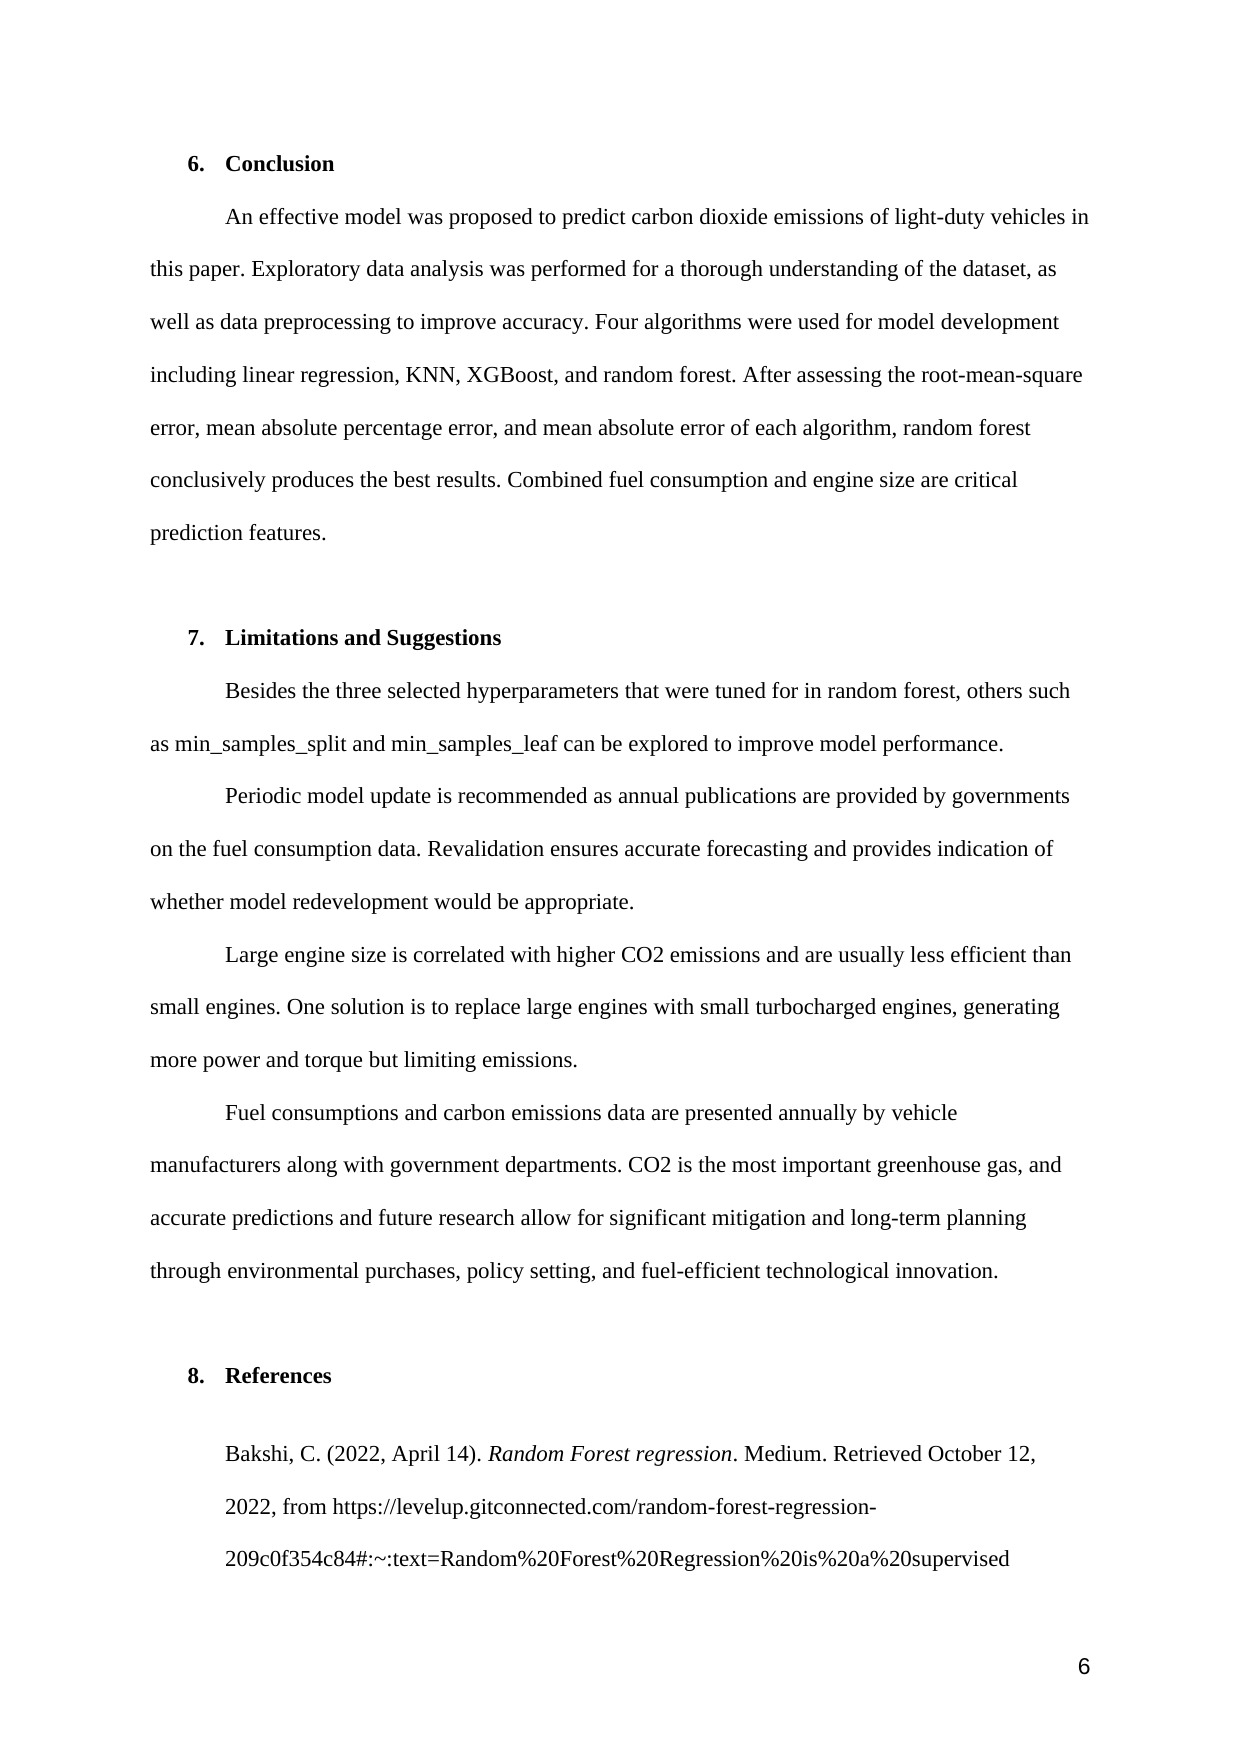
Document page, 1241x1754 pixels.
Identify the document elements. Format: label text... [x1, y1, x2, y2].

text Periodic model update is recommended as annual publications are provided by governments on the fuel consumption data. Revalidation ensures accurate forecasting and provides indication of whether model redevelopment would be appropriate. [150, 782, 1090, 914]
text Bakshi, C. (2022, April 14). Random Forest regression. Medium. Retrieved October 12, 2022, from https://levelup.gitconnected.com/random-forest-regression-209c0f354c84#:~:text=Random%20Forest%20Regression%20is%20a%20supervised [225, 1440, 1090, 1572]
text Fuel consumptions and carbon emissions data are presented annually by vehicle manufacturers along with government departments. CO2 is the most important greenhouse gas, and accurate predictions and future research allow for significant mitigation and long-term planning through environmental purchases, policy setting, and fuel-efficient technological innovation. [150, 1099, 1090, 1283]
list Limitations and Suggestions [187, 624, 1090, 651]
list Conclusion [187, 150, 1090, 176]
text Large engine size is correlated with higher CO2 emissions and are usually less efficient than small engines. One solution is to replace large engines with small turbocharged engines, generating more power and torque but limiting emissions. [150, 941, 1090, 1072]
text An effective model was proposed to predict carbon dioxide emissions of light-duty vehicles in this paper. Exploratory data analysis was performed for a thorough understanding of the dataset, as well as data preprocessing to improve accuracy. Four algorithms were used for model development including linear regression, KNN, XGBoost, and random forest. After assessing the root-mean-square error, mean absolute percentage error, and mean absolute error of each algorithm, random forest conclusively produces the best results. Combined fuel consumption and engine size are critical prediction features. [150, 203, 1090, 545]
list References [187, 1362, 1090, 1389]
text Besides the three selected hyperparameters that were tuned for in random forest, others such as min_samples_split and min_samples_leaf can be explored to improve model performance. [150, 677, 1090, 756]
